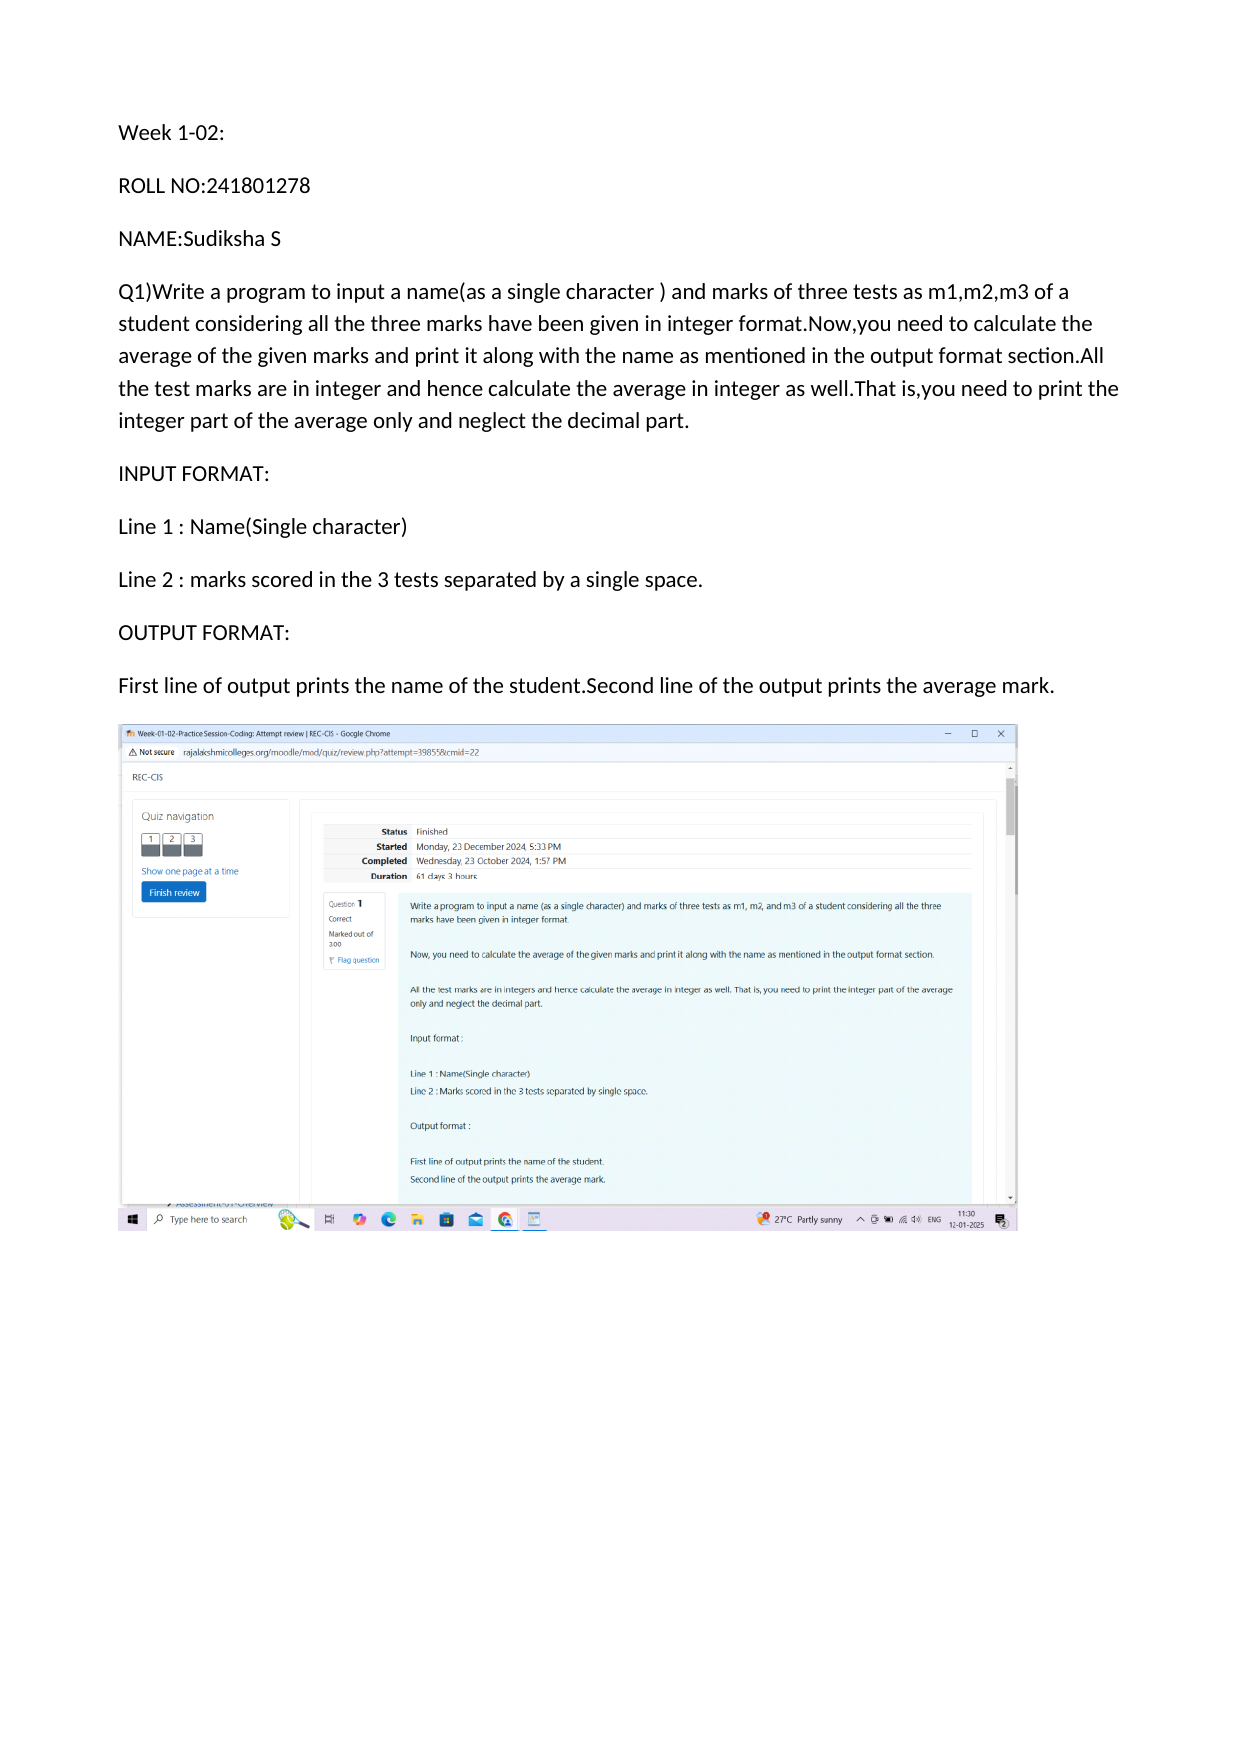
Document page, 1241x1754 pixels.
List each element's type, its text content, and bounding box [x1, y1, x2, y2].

text INPUT FORMAT: [118, 459, 1122, 487]
text Line 2 : marks scored in the 3 tests separated by a single space. [118, 565, 1122, 593]
text First line of output prints the name of the student.Second line of the output prints the average mark. [118, 671, 1122, 699]
text Q1)Write a program to input a name(as a single character ) and marks of three tests as m1,m2,m3 of a student considering all the three marks have been given in integer format.Now,you need to calculate the average of the given marks and print it along with the name as mentioned in the output format section.All the test marks are in integer and hence calculate the average in integer as well.That is,you need to print the integer part of the average only and neglect the decimal part. [118, 277, 1122, 434]
text Line 1 : Name(Single character) [118, 512, 1122, 540]
text NAME:Sudiksha S [118, 224, 1122, 252]
text Week 1-02: [118, 118, 1122, 146]
text ROLL NO:241801278 [118, 171, 1122, 199]
text OUTPUT FORMAT: [118, 618, 1122, 646]
